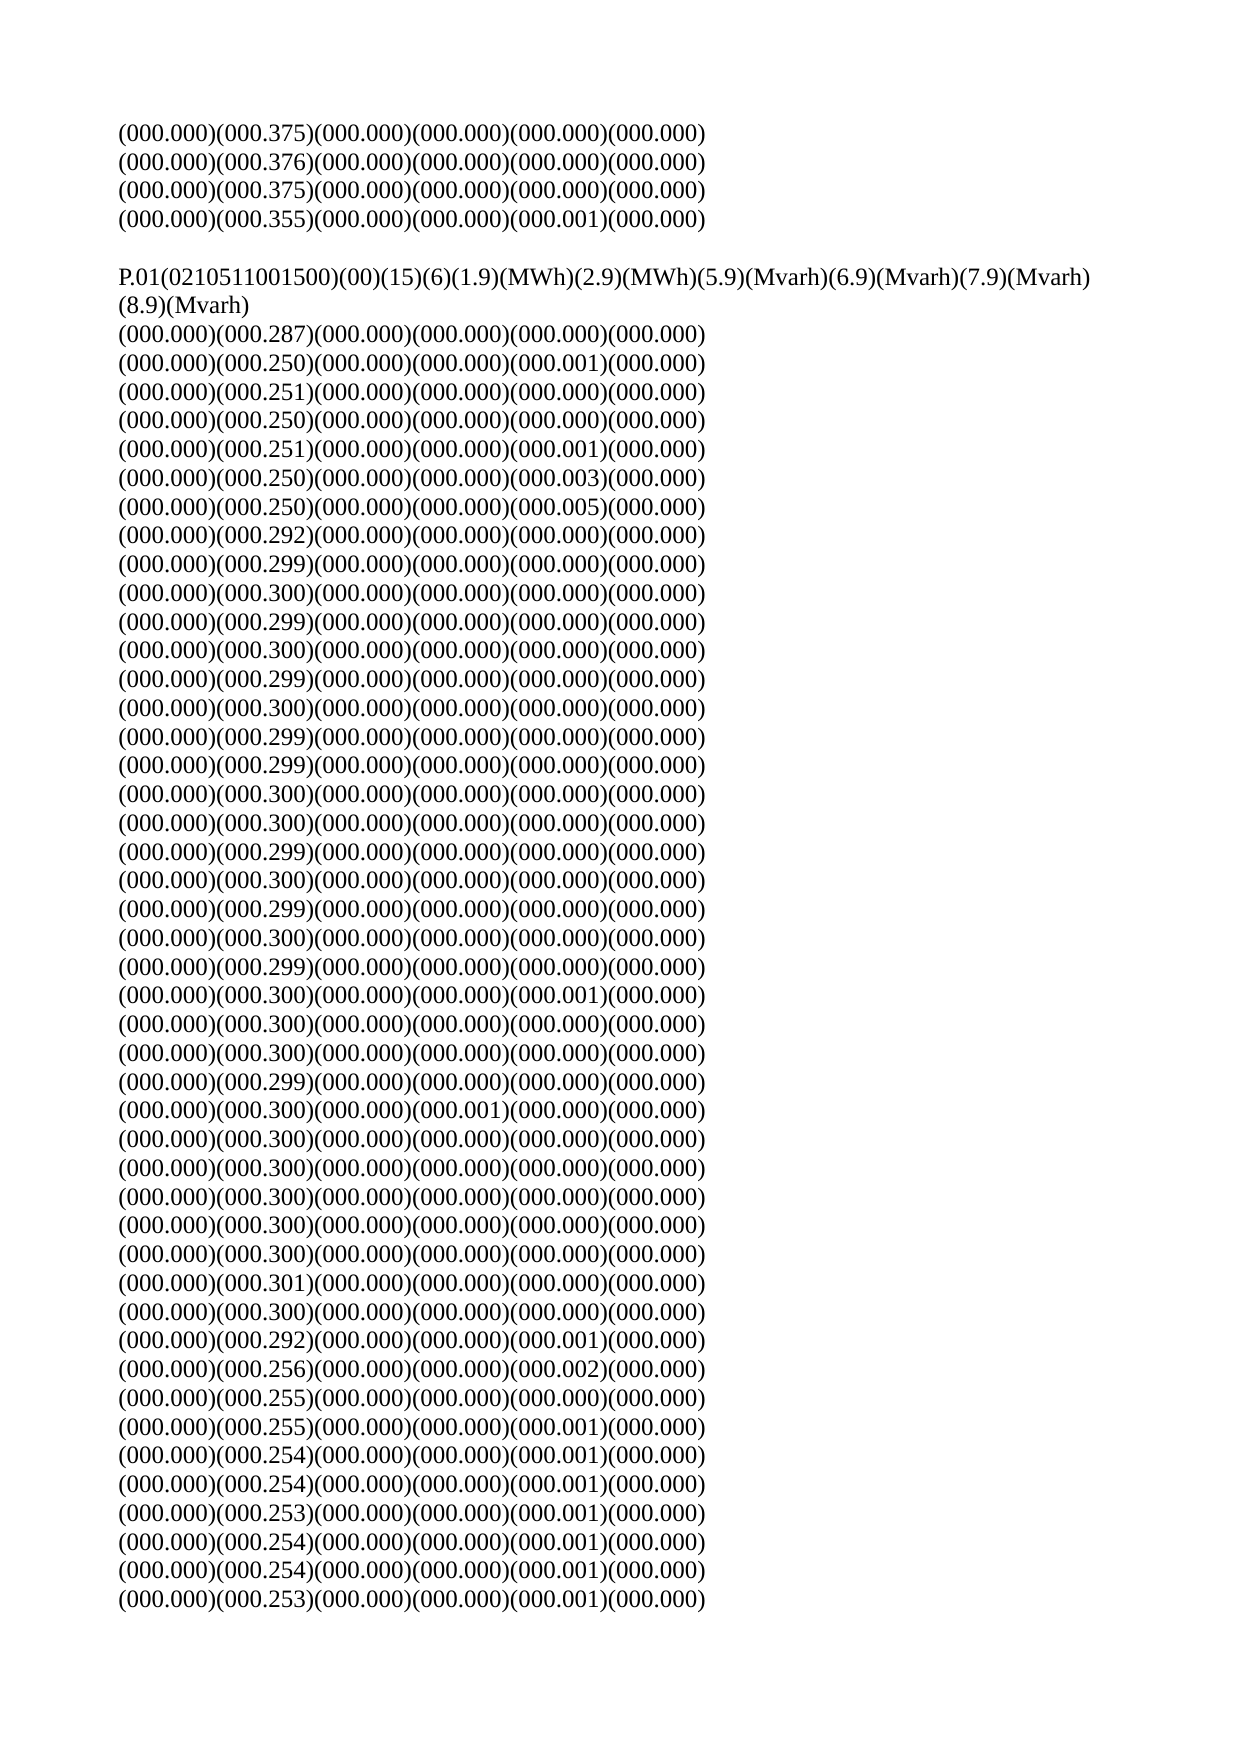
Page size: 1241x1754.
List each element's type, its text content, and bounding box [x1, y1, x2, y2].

text (000.000)(000.300)(000.000)(000.000)(000.000)(000.000) [118, 808, 1122, 837]
text (000.000)(000.300)(000.000)(000.000)(000.000)(000.000) [118, 1153, 1122, 1182]
text (000.000)(000.300)(000.000)(000.000)(000.000)(000.000) [118, 866, 1122, 894]
text (000.000)(000.300)(000.000)(000.000)(000.000)(000.000) [118, 1009, 1122, 1038]
text (000.000)(000.251)(000.000)(000.000)(000.001)(000.000) [118, 434, 1122, 463]
text (000.000)(000.250)(000.000)(000.000)(000.005)(000.000) [118, 492, 1122, 521]
text (000.000)(000.301)(000.000)(000.000)(000.000)(000.000) [118, 1268, 1122, 1297]
text (000.000)(000.300)(000.000)(000.000)(000.000)(000.000) [118, 578, 1122, 607]
text (000.000)(000.254)(000.000)(000.000)(000.001)(000.000) [118, 1441, 1122, 1469]
text (000.000)(000.300)(000.000)(000.000)(000.000)(000.000) [118, 1211, 1122, 1239]
text (000.000)(000.254)(000.000)(000.000)(000.001)(000.000) [118, 1556, 1122, 1584]
text (000.000)(000.375)(000.000)(000.000)(000.000)(000.000) [118, 118, 1122, 147]
text (000.000)(000.292)(000.000)(000.000)(000.001)(000.000) [118, 1326, 1122, 1354]
text (000.000)(000.300)(000.000)(000.000)(000.000)(000.000) [118, 1038, 1122, 1067]
text (000.000)(000.255)(000.000)(000.000)(000.000)(000.000) [118, 1383, 1122, 1412]
text (000.000)(000.251)(000.000)(000.000)(000.000)(000.000) [118, 377, 1122, 406]
text (000.000)(000.287)(000.000)(000.000)(000.000)(000.000) [118, 319, 1122, 348]
text (000.000)(000.300)(000.000)(000.000)(000.000)(000.000) [118, 1124, 1122, 1153]
text (000.000)(000.299)(000.000)(000.000)(000.000)(000.000) [118, 722, 1122, 751]
text P.01(0210511001500)(00)(15)(6)(1.9)(MWh)(2.9)(MWh)(5.9)(Mvarh)(6.9)(Mvarh)(7.9)(Mvarh)(8.9)(Mvarh) [118, 262, 1122, 319]
text (000.000)(000.256)(000.000)(000.000)(000.002)(000.000) [118, 1354, 1122, 1383]
text (000.000)(000.253)(000.000)(000.000)(000.001)(000.000) [118, 1584, 1122, 1613]
text (000.000)(000.250)(000.000)(000.000)(000.003)(000.000) [118, 463, 1122, 492]
text (000.000)(000.300)(000.000)(000.000)(000.000)(000.000) [118, 1297, 1122, 1326]
text (000.000)(000.355)(000.000)(000.000)(000.001)(000.000) [118, 204, 1122, 233]
text (000.000)(000.300)(000.000)(000.001)(000.000)(000.000) [118, 1096, 1122, 1124]
text (000.000)(000.300)(000.000)(000.000)(000.000)(000.000) [118, 923, 1122, 952]
text (000.000)(000.300)(000.000)(000.000)(000.000)(000.000) [118, 1239, 1122, 1268]
text (000.000)(000.299)(000.000)(000.000)(000.000)(000.000) [118, 1067, 1122, 1096]
text (000.000)(000.300)(000.000)(000.000)(000.000)(000.000) [118, 779, 1122, 808]
text (000.000)(000.376)(000.000)(000.000)(000.000)(000.000) [118, 147, 1122, 176]
text (000.000)(000.250)(000.000)(000.000)(000.001)(000.000) [118, 348, 1122, 377]
text (000.000)(000.299)(000.000)(000.000)(000.000)(000.000) [118, 607, 1122, 636]
text (000.000)(000.292)(000.000)(000.000)(000.000)(000.000) [118, 521, 1122, 549]
text (000.000)(000.299)(000.000)(000.000)(000.000)(000.000) [118, 894, 1122, 923]
text (000.000)(000.254)(000.000)(000.000)(000.001)(000.000) [118, 1527, 1122, 1556]
text (000.000)(000.299)(000.000)(000.000)(000.000)(000.000) [118, 837, 1122, 866]
text (000.000)(000.299)(000.000)(000.000)(000.000)(000.000) [118, 751, 1122, 779]
text (000.000)(000.375)(000.000)(000.000)(000.000)(000.000) [118, 176, 1122, 204]
text (000.000)(000.299)(000.000)(000.000)(000.000)(000.000) [118, 549, 1122, 578]
text (000.000)(000.254)(000.000)(000.000)(000.001)(000.000) [118, 1469, 1122, 1498]
text (000.000)(000.300)(000.000)(000.000)(000.001)(000.000) [118, 981, 1122, 1009]
text (000.000)(000.255)(000.000)(000.000)(000.001)(000.000) [118, 1412, 1122, 1441]
text (000.000)(000.300)(000.000)(000.000)(000.000)(000.000) [118, 1182, 1122, 1211]
text (000.000)(000.299)(000.000)(000.000)(000.000)(000.000) [118, 952, 1122, 981]
text (000.000)(000.300)(000.000)(000.000)(000.000)(000.000) [118, 636, 1122, 664]
text (000.000)(000.300)(000.000)(000.000)(000.000)(000.000) [118, 693, 1122, 722]
text (000.000)(000.253)(000.000)(000.000)(000.001)(000.000) [118, 1498, 1122, 1527]
text (000.000)(000.250)(000.000)(000.000)(000.000)(000.000) [118, 406, 1122, 434]
text (000.000)(000.299)(000.000)(000.000)(000.000)(000.000) [118, 664, 1122, 693]
